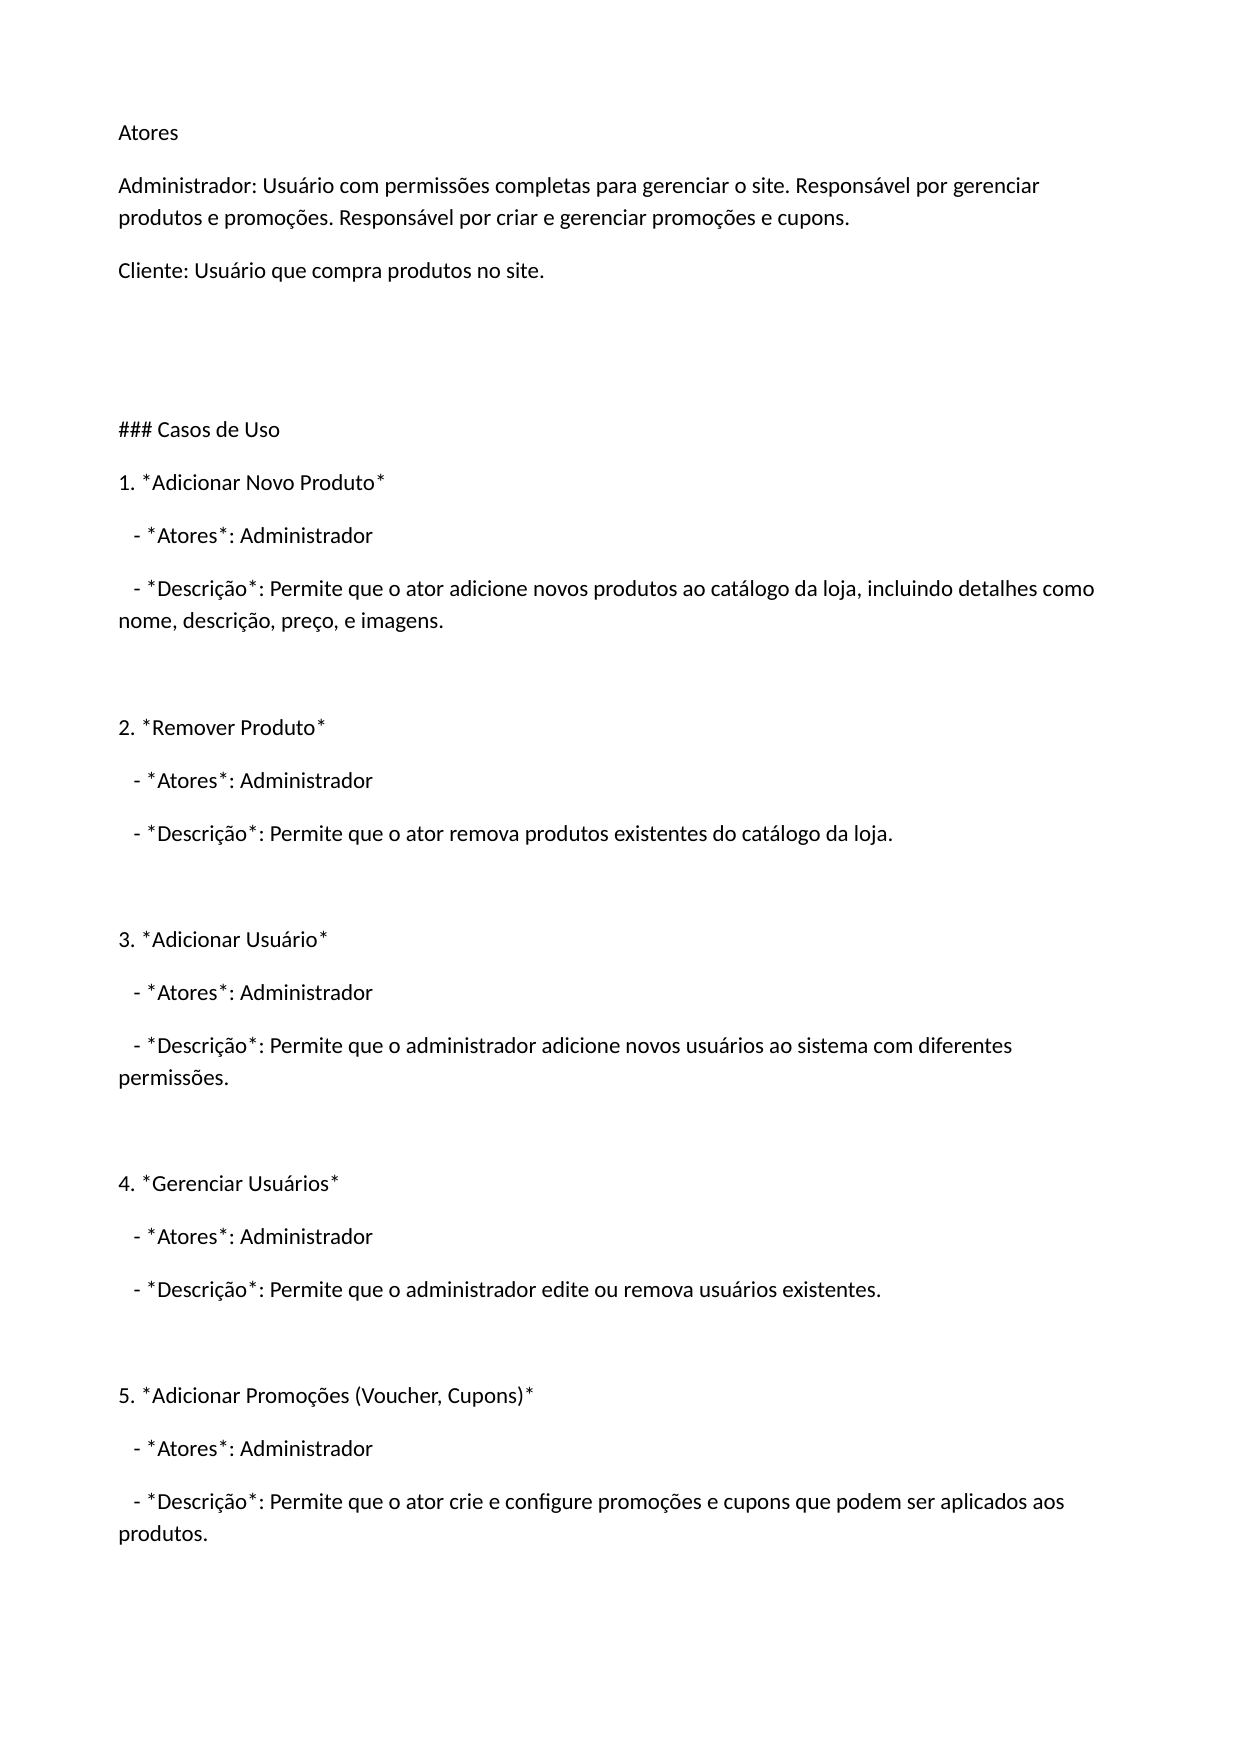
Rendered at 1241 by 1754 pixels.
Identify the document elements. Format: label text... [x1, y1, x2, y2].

text - *Atores*: Administrador [118, 521, 1122, 549]
text 4. *Gerenciar Usuários* [118, 1169, 1122, 1197]
text 3. *Adicionar Usuário* [118, 925, 1122, 953]
text - *Atores*: Administrador [118, 978, 1122, 1006]
text ### Casos de Uso [118, 415, 1122, 443]
text - *Atores*: Administrador [118, 1222, 1122, 1250]
text 2. *Remover Produto* [118, 713, 1122, 741]
text Administrador: Usuário com permissões completas para gerenciar o site. Responsável por gerenciar produtos e promoções. Responsável por criar e gerenciar promoções e cupons. [118, 171, 1122, 231]
text - *Descrição*: Permite que o ator crie e configure promoções e cupons que podem ser aplicados aos produtos. [118, 1487, 1122, 1547]
text - *Descrição*: Permite que o administrador edite ou remova usuários existentes. [118, 1275, 1122, 1303]
text - *Descrição*: Permite que o administrador adicione novos usuários ao sistema com diferentes permissões. [118, 1031, 1122, 1091]
text 1. *Adicionar Novo Produto* [118, 468, 1122, 496]
text Atores [118, 118, 1122, 146]
text - *Descrição*: Permite que o ator remova produtos existentes do catálogo da loja. [118, 819, 1122, 847]
text Cliente: Usuário que compra produtos no site. [118, 256, 1122, 284]
text - *Atores*: Administrador [118, 766, 1122, 794]
text 5. *Adicionar Promoções (Voucher, Cupons)* [118, 1381, 1122, 1409]
text - *Atores*: Administrador [118, 1434, 1122, 1462]
text - *Descrição*: Permite que o ator adicione novos produtos ao catálogo da loja, incluindo detalhes como nome, descrição, preço, e imagens. [118, 574, 1122, 635]
